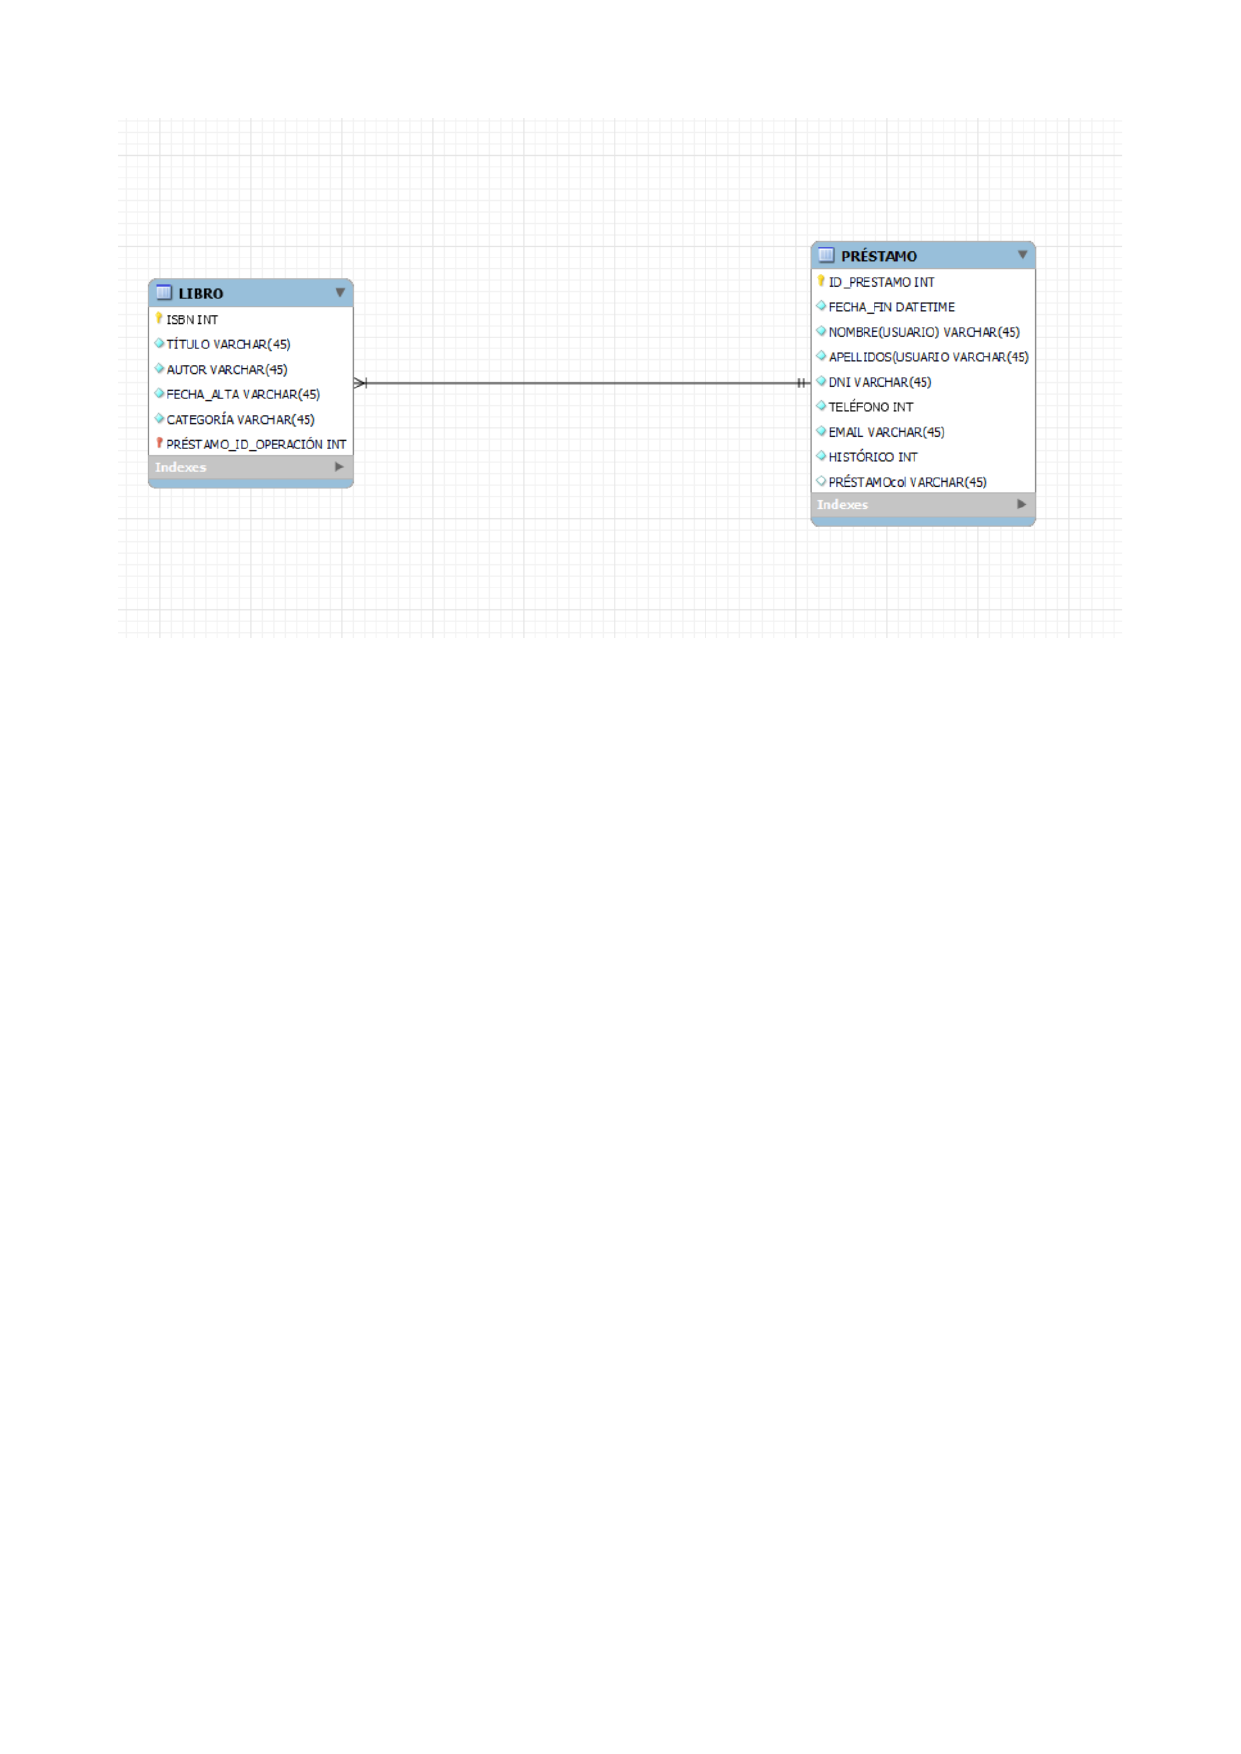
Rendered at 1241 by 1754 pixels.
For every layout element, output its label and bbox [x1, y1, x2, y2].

picture [118, 118, 1123, 638]
